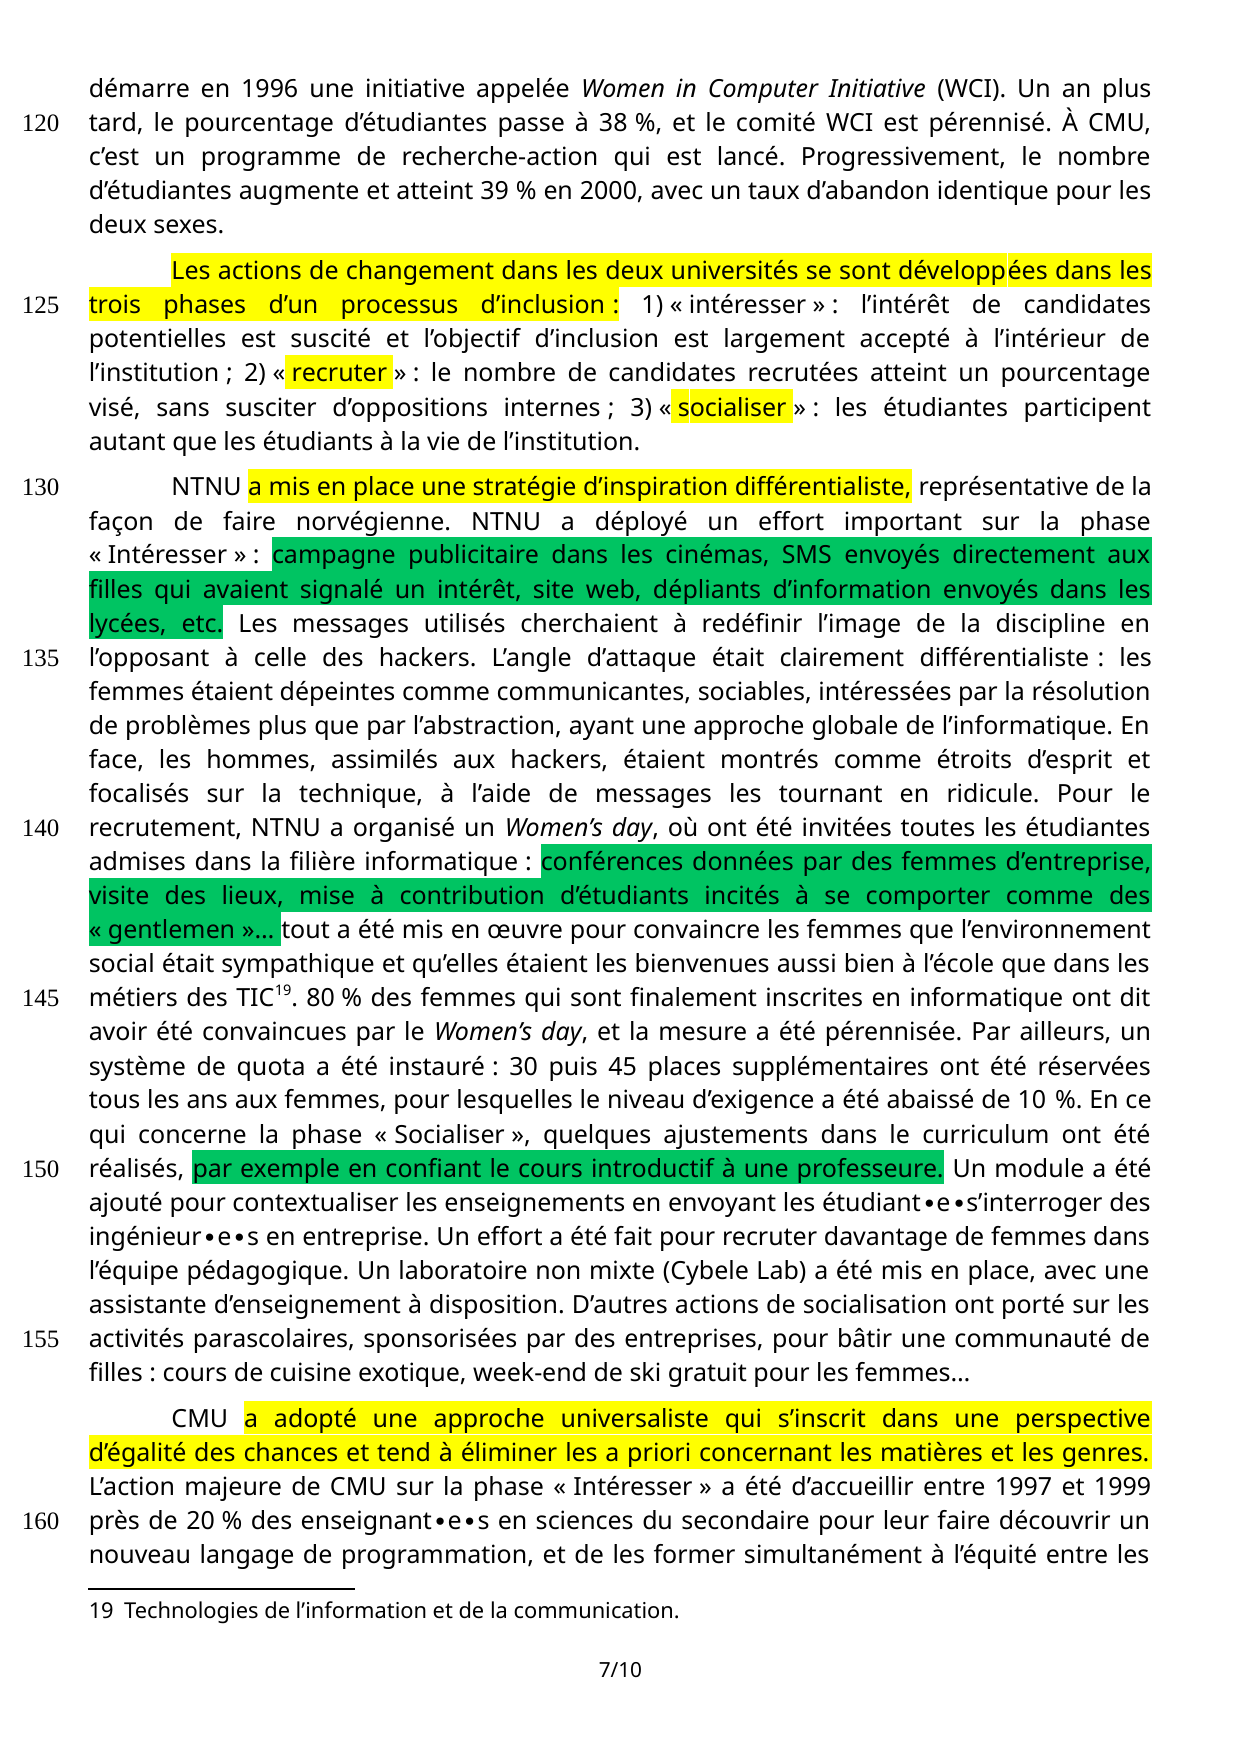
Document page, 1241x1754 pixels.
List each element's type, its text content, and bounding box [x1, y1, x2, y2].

text Technologies de l’information et de la communication. [88, 1595, 1152, 1625]
text Les actions de changement dans les deux universités se sont développées dans les trois phases d’un processus d’inclusion : 1) « intéresser » : l’intérêt de candidates potentielles est suscité et l’objectif d’inclusion est largement accepté à l’intérieur de l’institution ; 2) « recruter » : le nombre de candidates recrutées atteint un pourcentage visé, sans susciter d’oppositions internes ; 3) « socialiser » : les étudiantes participent autant que les étudiants à la vie de l’institution. [88, 253, 1152, 457]
text démarre en 1996 une initiative appelée Women in Computer Initiative (WCI). Un an plus tard, le pourcentage d’étudiantes passe à 38 %, et le comité WCI est pérennisé. À CMU, c’est un programme de recherche-action qui est lancé. Progressivement, le nombre d’étudiantes augmente et atteint 39 % en 2000, avec un taux d’abandon identique pour les deux sexes. [88, 71, 1152, 241]
text NTNU a mis en place une stratégie d’inspiration différentialiste, représentative de la façon de faire norvégienne. NTNU a déployé un effort important sur la phase « Intéresser » : campagne publicitaire dans les cinémas, SMS envoyés directement aux filles qui avaient signalé un intérêt, site web, dépliants d’information envoyés dans les lycées, etc. Les messages utilisés cherchaient à redéfinir l’image de la discipline en l’opposant à celle des hackers. L’angle d’attaque était clairement différentialiste : les femmes étaient dépeintes comme communicantes, sociables, intéressées par la résolution de problèmes plus que par l’abstraction, ayant une approche globale de l’informatique. En face, les hommes, assimilés aux hackers, étaient montrés comme étroits d’esprit et focalisés sur la technique, à l’aide de messages les tournant en ridicule. Pour le recrutement, NTNU a organisé un Women’s day, où ont été invitées toutes les étudiantes admises dans la filière informatique : conférences données par des femmes d’entreprise, visite des lieux, mise à contribution d’étudiants incités à se comporter comme des « gentlemen »… tout a été mis en œuvre pour convaincre les femmes que l’environnement social était sympathique et qu’elles étaient les bienvenues aussi bien à l’école que dans les métiers des TIC. 80 % des femmes qui sont finalement inscrites en informatique ont dit avoir été convaincues par le Women’s day, et la mesure a été pérennisée. Par ailleurs, un système de quota a été instauré : 30 puis 45 places supplémentaires ont été réservées tous les ans aux femmes, pour lesquelles le niveau d’exigence a été abaissé de 10 %. En ce qui concerne la phase « Socialiser », quelques ajustements dans le curriculum ont été réalisés, par exemple en confiant le cours introductif à une professeure. Un module a été ajouté pour contextualiser les enseignements en envoyant les étudiant∙e∙s’interroger des ingénieur∙e∙s en entreprise. Un effort a été fait pour recruter davantage de femmes dans l’équipe pédagogique. Un laboratoire non mixte (Cybele Lab) a été mis en place, avec une assistante d’enseignement à disposition. D’autres actions de socialisation ont porté sur les activités parascolaires, sponsorisées par des entreprises, pour bâtir une communauté de filles : cours de cuisine exotique, week-end de ski gratuit pour les femmes… [88, 469, 1152, 1389]
text CMU a adopté une approche universaliste qui s’inscrit dans une perspective d’égalité des chances et tend à éliminer les a priori concernant les matières et les genres. L’action majeure de CMU sur la phase « Intéresser » a été d’accueillir entre 1997 et 1999 près de 20 % des enseignant∙e∙s en sciences du secondaire pour leur faire découvrir un nouveau langage de programmation, et de les former simultanément à l’équité entre les [88, 1401, 1152, 1571]
